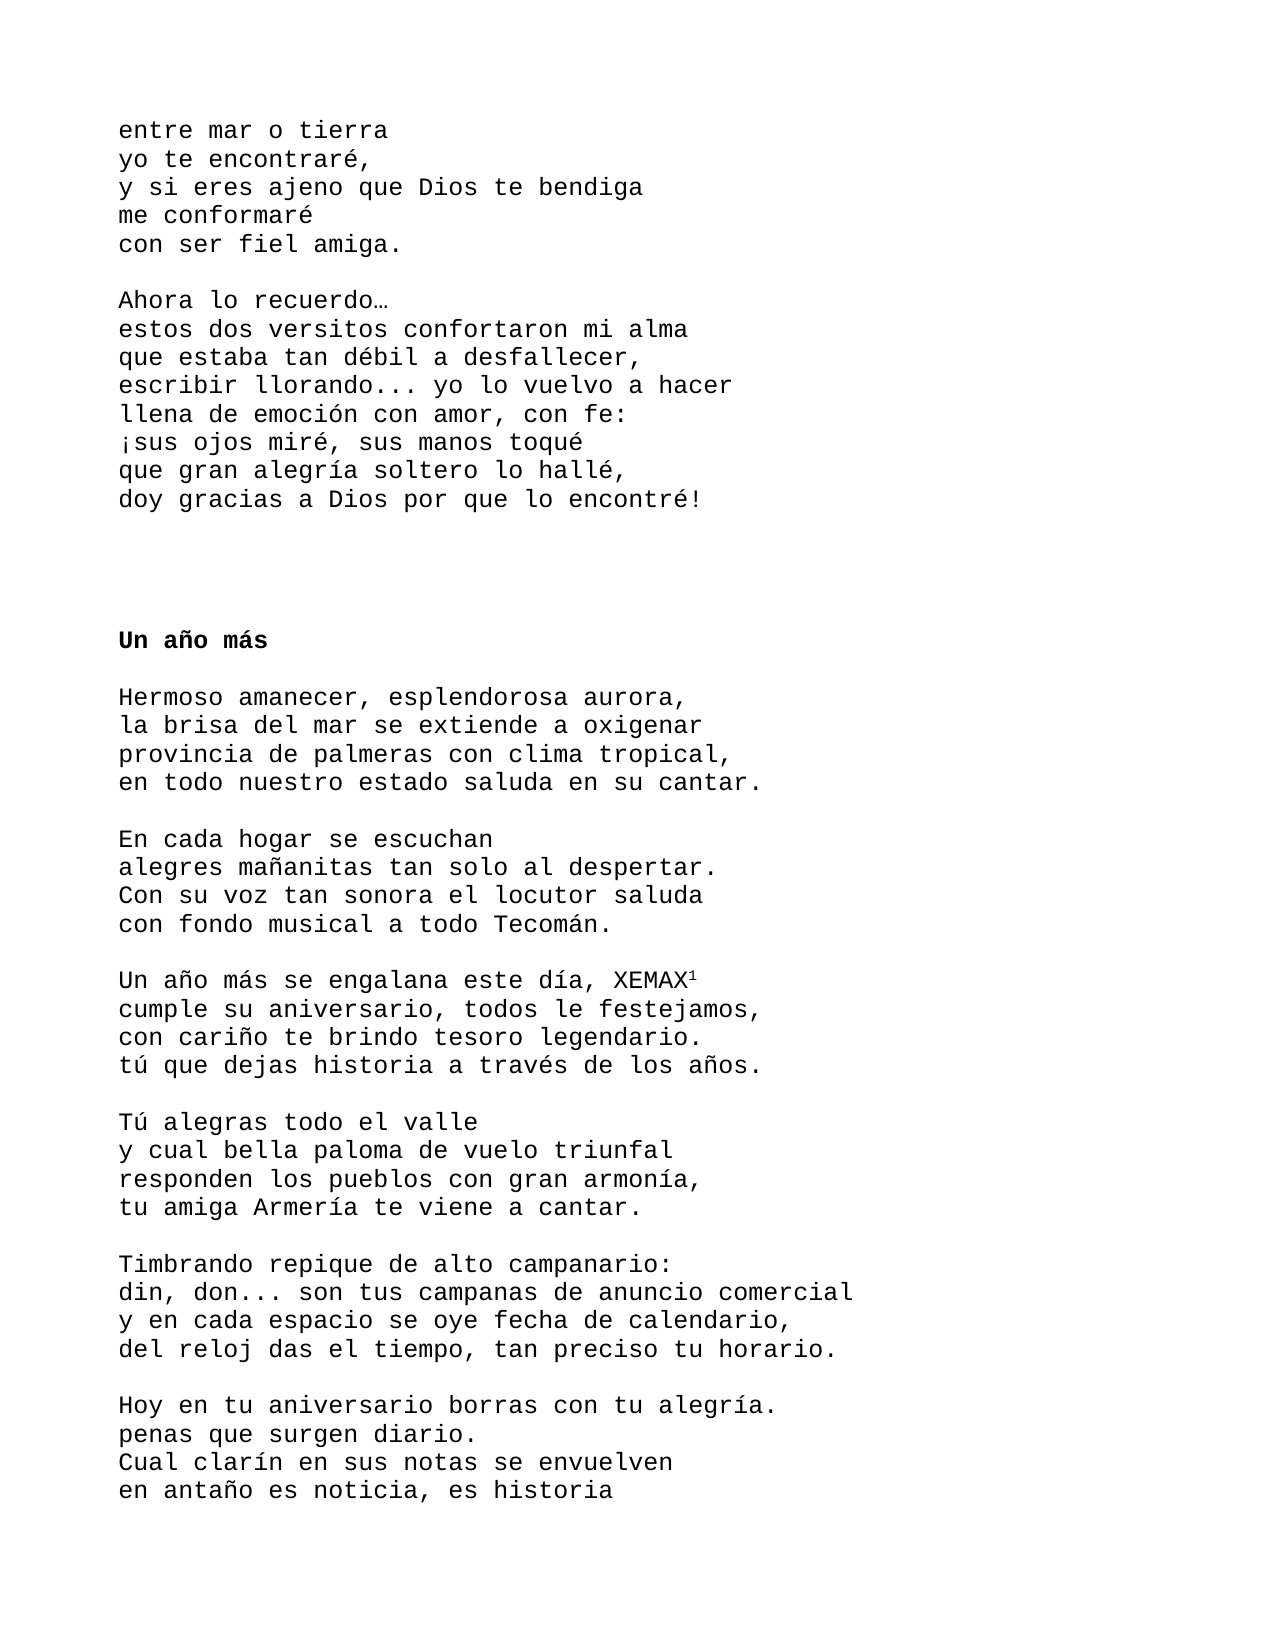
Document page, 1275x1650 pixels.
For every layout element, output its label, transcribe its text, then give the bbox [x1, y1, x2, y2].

text ¡sus ojos miré, sus manos toqué [118, 430, 1157, 458]
text Cual clarín en sus notas se envuelven [118, 1450, 1157, 1478]
text Ahora lo recuerdo… [118, 288, 1157, 316]
text en antaño es noticia, es historia [118, 1478, 1157, 1506]
text responden los pueblos con gran armonía, [118, 1166, 1157, 1195]
text Tú alegras todo el valle [118, 1110, 1157, 1138]
text escribir llorando... yo lo vuelvo a hacer [118, 373, 1157, 401]
text y cual bella paloma de vuelo triunfal [118, 1138, 1157, 1166]
text y si eres ajeno que Dios te bendiga [118, 175, 1157, 203]
text En cada hogar se escuchan [118, 826, 1157, 855]
text con fondo musical a todo Tecomán. [118, 911, 1157, 940]
text la brisa del mar se extiende a oxigenar [118, 713, 1157, 741]
text Hoy en tu aniversario borras con tu alegría. [118, 1393, 1157, 1421]
text cumple su aniversario, todos le festejamos, [118, 996, 1157, 1025]
text provincia de palmeras con clima tropical, [118, 741, 1157, 770]
text llena de emoción con amor, con fe: [118, 401, 1157, 430]
text que estaba tan débil a desfallecer, [118, 345, 1157, 373]
text Con su voz tan sonora el locutor saluda [118, 883, 1157, 911]
text Timbrando repique de alto campanario: [118, 1251, 1157, 1280]
text Hermoso amanecer, esplendorosa aurora, [118, 685, 1157, 713]
text con ser fiel amiga. [118, 231, 1157, 260]
text del reloj das el tiempo, tan preciso tu horario. [118, 1336, 1157, 1365]
text Un año más [118, 628, 1157, 656]
text en todo nuestro estado saluda en su cantar. [118, 770, 1157, 798]
text tú que dejas historia a través de los años. [118, 1053, 1157, 1081]
text Un año más se engalana este día, XEMAX1 [118, 968, 1157, 996]
text doy gracias a Dios por que lo encontré! [118, 486, 1157, 515]
text que gran alegría soltero lo hallé, [118, 458, 1157, 486]
text y en cada espacio se oye fecha de calendario, [118, 1308, 1157, 1336]
text din, don... son tus campanas de anuncio comercial [118, 1280, 1157, 1308]
text entre mar o tierra [118, 118, 1157, 146]
text con cariño te brindo tesoro legendario. [118, 1025, 1157, 1053]
text penas que surgen diario. [118, 1421, 1157, 1450]
text estos dos versitos confortaron mi alma [118, 316, 1157, 345]
text tu amiga Armería te viene a cantar. [118, 1195, 1157, 1223]
text me conformaré [118, 203, 1157, 231]
text yo te encontraré, [118, 146, 1157, 175]
text alegres mañanitas tan solo al despertar. [118, 855, 1157, 883]
